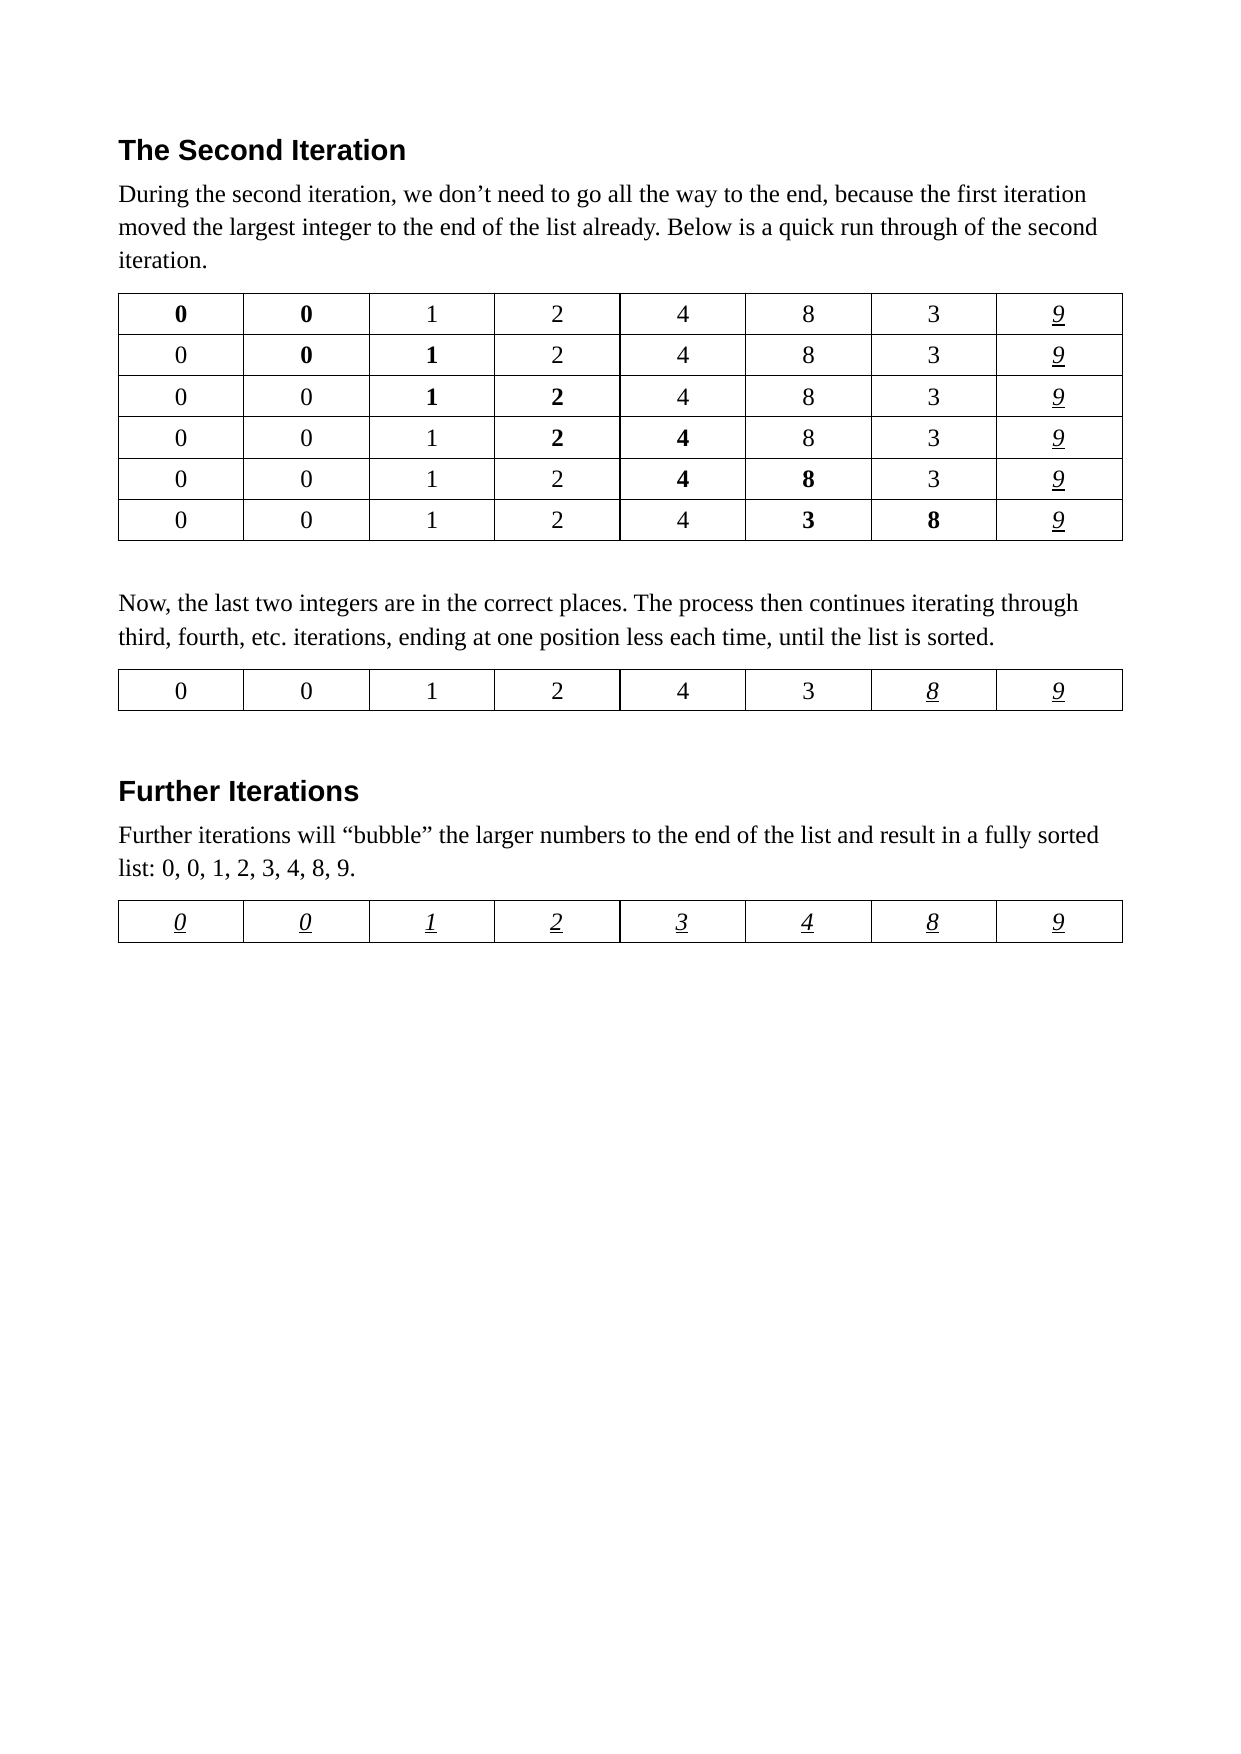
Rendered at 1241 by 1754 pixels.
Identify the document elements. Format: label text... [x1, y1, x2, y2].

table_header 4 [621, 294, 745, 334]
table_cell 8 [746, 459, 871, 499]
table_cell 2 [495, 417, 619, 457]
table_cell 3 [746, 500, 871, 540]
table_cell 0 [119, 500, 243, 540]
table_cell 1 [370, 500, 494, 540]
table_header 2 [495, 901, 619, 942]
table_cell 0 [119, 459, 243, 499]
table_cell 0 [119, 376, 243, 416]
table_cell 2 [495, 335, 619, 375]
table_cell 0 [244, 417, 369, 457]
table_header 8 [746, 294, 871, 334]
table_cell 4 [621, 459, 745, 499]
table_cell 0 [244, 335, 369, 375]
text Further iterations will “bubble” the larger numbers to the end of the list and result in a fully sorted list: 0, 0, 1, 2, 3, 4, 8, 9. [118, 820, 1122, 881]
table_cell 1 [370, 335, 494, 375]
table_header 9 [997, 670, 1122, 710]
table_cell 4 [621, 376, 745, 416]
table_header 8 [872, 670, 996, 710]
subtitle The Second Iteration [118, 133, 1122, 166]
text During the second iteration, we don’t need to go all the way to the end, because the first iteration moved the largest integer to the end of the list already. Below is a quick run through of the second iteration. [118, 179, 1122, 273]
table_header 8 [872, 901, 996, 942]
table_header 9 [997, 294, 1122, 334]
table_header 1 [370, 670, 494, 710]
table_cell 3 [872, 417, 996, 457]
table_cell 0 [244, 500, 369, 540]
table_cell 8 [746, 376, 871, 416]
table_cell 0 [244, 459, 369, 499]
table_cell 8 [872, 500, 996, 540]
table_header 3 [746, 670, 871, 710]
table_header 2 [495, 294, 619, 334]
table_cell 3 [872, 376, 996, 416]
table_cell 0 [244, 376, 369, 416]
table_header 0 [119, 670, 243, 710]
table_cell 9 [997, 459, 1122, 499]
table_cell 8 [746, 417, 871, 457]
table_cell 9 [997, 417, 1122, 457]
table_cell 3 [872, 335, 996, 375]
table_header 0 [119, 901, 243, 942]
table_header 3 [621, 901, 745, 942]
table_cell 4 [621, 500, 745, 540]
table_cell 0 [119, 417, 243, 457]
table_cell 1 [370, 459, 494, 499]
table_header 2 [495, 670, 619, 710]
table_cell 4 [621, 417, 745, 457]
table_cell 9 [997, 376, 1122, 416]
table_cell 4 [621, 335, 745, 375]
table_header 0 [119, 294, 243, 334]
table_header 0 [244, 294, 369, 334]
table_cell 2 [495, 459, 619, 499]
table_cell 3 [872, 459, 996, 499]
table_cell 8 [746, 335, 871, 375]
text Now, the last two integers are in the correct places. The process then continues iterating through third, fourth, etc. iterations, ending at one position less each time, until the list is sorted. [118, 588, 1122, 650]
table_cell 1 [370, 417, 494, 457]
table_header 0 [244, 670, 369, 710]
table_header 9 [997, 901, 1122, 942]
table_header 0 [244, 901, 369, 942]
table_cell 9 [997, 335, 1122, 375]
table_cell 2 [495, 376, 619, 416]
table_cell 9 [997, 500, 1122, 540]
table_header 4 [621, 670, 745, 710]
table_cell 0 [119, 335, 243, 375]
table_cell 2 [495, 500, 619, 540]
table_header 4 [746, 901, 871, 942]
table_header 3 [872, 294, 996, 334]
table_header 1 [370, 294, 494, 334]
subtitle Further Iterations [118, 774, 1122, 807]
table_cell 1 [370, 376, 494, 416]
table_header 1 [370, 901, 494, 942]
